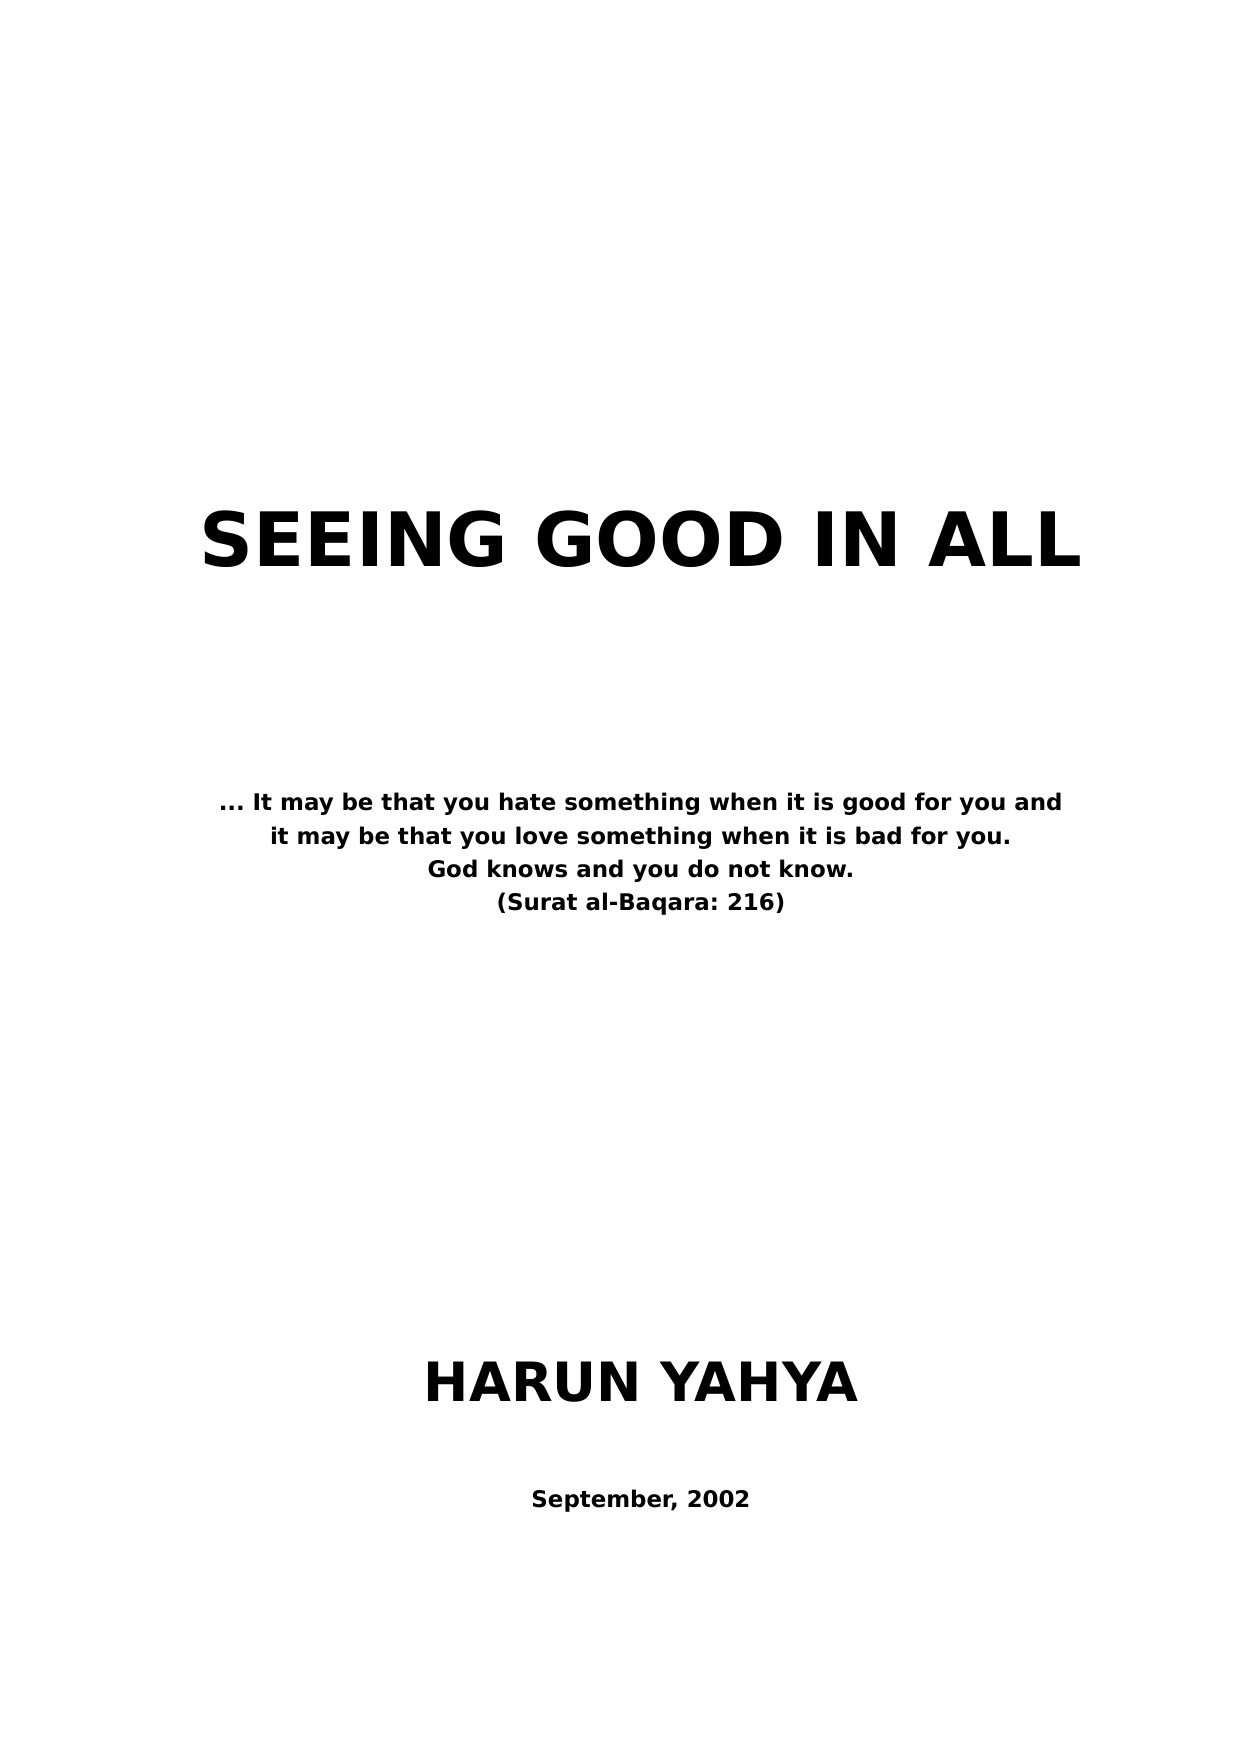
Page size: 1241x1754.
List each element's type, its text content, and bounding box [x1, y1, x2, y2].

text ... It may be that you hate something when it is good for you and [112, 784, 1110, 817]
text it may be that you love something when it is bad for you. [112, 817, 1110, 851]
text (Surat al-Baqara: 216) [112, 884, 1110, 917]
text SEEING GOOD IN ALL [112, 497, 1110, 584]
text HARUN YAHYA [112, 1351, 1110, 1414]
text God knows and you do not know. [112, 851, 1110, 884]
text September, 2002 [112, 1481, 1110, 1514]
